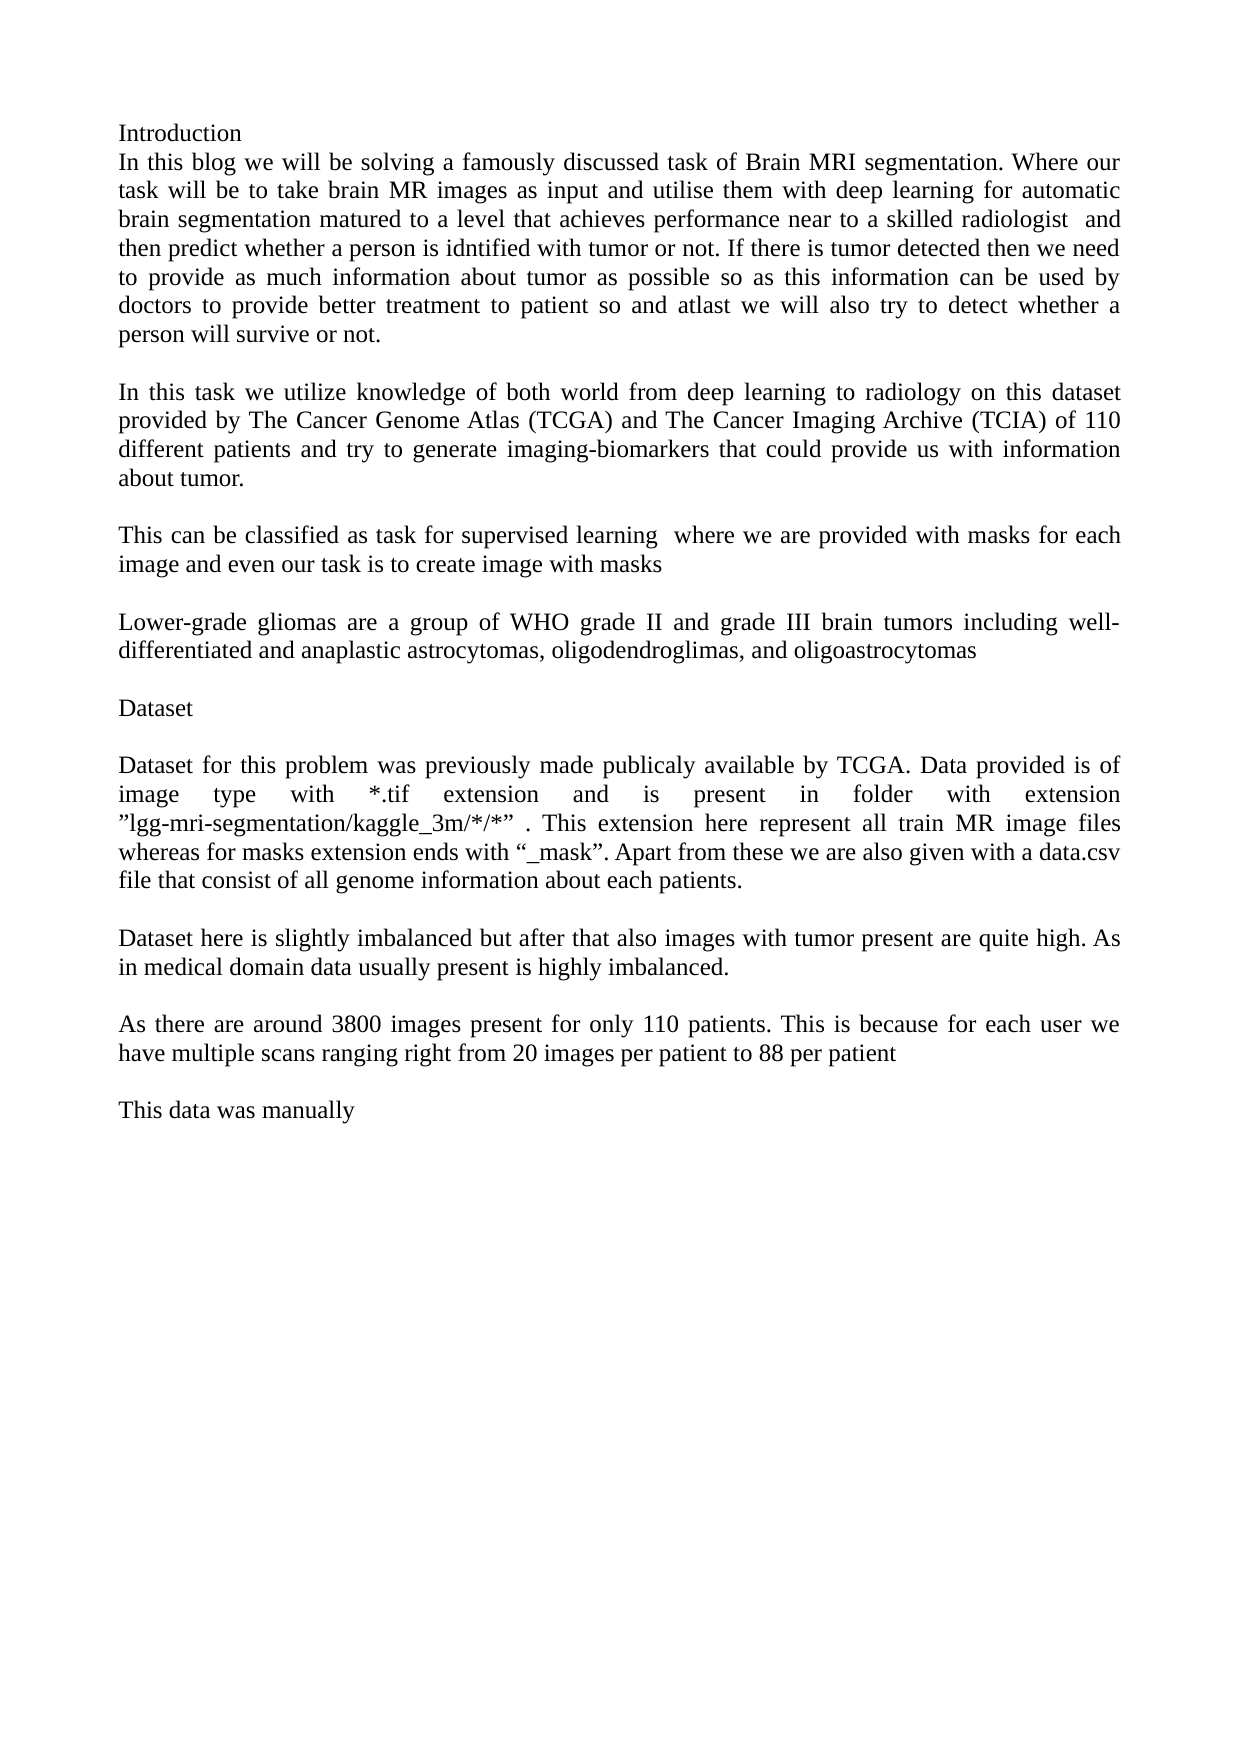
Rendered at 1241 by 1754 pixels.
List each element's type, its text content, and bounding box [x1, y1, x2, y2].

text In this blog we will be solving a famously discussed task of Brain MRI segmentation. Where our task will be to take brain MR images as input and utilise them with deep learning for automatic brain segmentation matured to a level that achieves performance near to a skilled radiologist and then predict whether a person is idntified with tumor or not. If there is tumor detected then we need to provide as much information about tumor as possible so as this information can be used by doctors to provide better treatment to patient so and atlast we will also try to detect whether a person will survive or not. [118, 147, 1122, 348]
text Introduction [118, 118, 1122, 147]
text Lower-grade gliomas are a group of WHO grade II and grade III brain tumors including well-differentiated and anaplastic astrocytomas, oligodendroglimas, and oligoastrocytomas [118, 607, 1122, 664]
text This data was manually [118, 1096, 1122, 1124]
text Dataset [118, 693, 1122, 722]
text Dataset for this problem was previously made publicaly available by TCGA. Data provided is of image type with *.tif extension and is present in folder with extension ”lgg-mri-segmentation/kaggle_3m/*/*” . This extension here represent all train MR image files whereas for masks extension ends with “_mask”. Apart from these we are also given with a data.csv file that consist of all genome information about each patients. [118, 751, 1122, 894]
text In this task we utilize knowledge of both world from deep learning to radiology on this dataset provided by The Cancer Genome Atlas (TCGA) and The Cancer Imaging Archive (TCIA) of 110 different patients and try to generate imaging-biomarkers that could provide us with information about tumor. [118, 377, 1122, 492]
text This can be classified as task for supervised learning where we are provided with masks for each image and even our task is to create image with masks [118, 521, 1122, 578]
text As there are around 3800 images present for only 110 patients. This is because for each user we have multiple scans ranging right from 20 images per patient to 88 per patient [118, 1009, 1122, 1067]
text Dataset here is slightly imbalanced but after that also images with tumor present are quite high. As in medical domain data usually present is highly imbalanced. [118, 923, 1122, 981]
